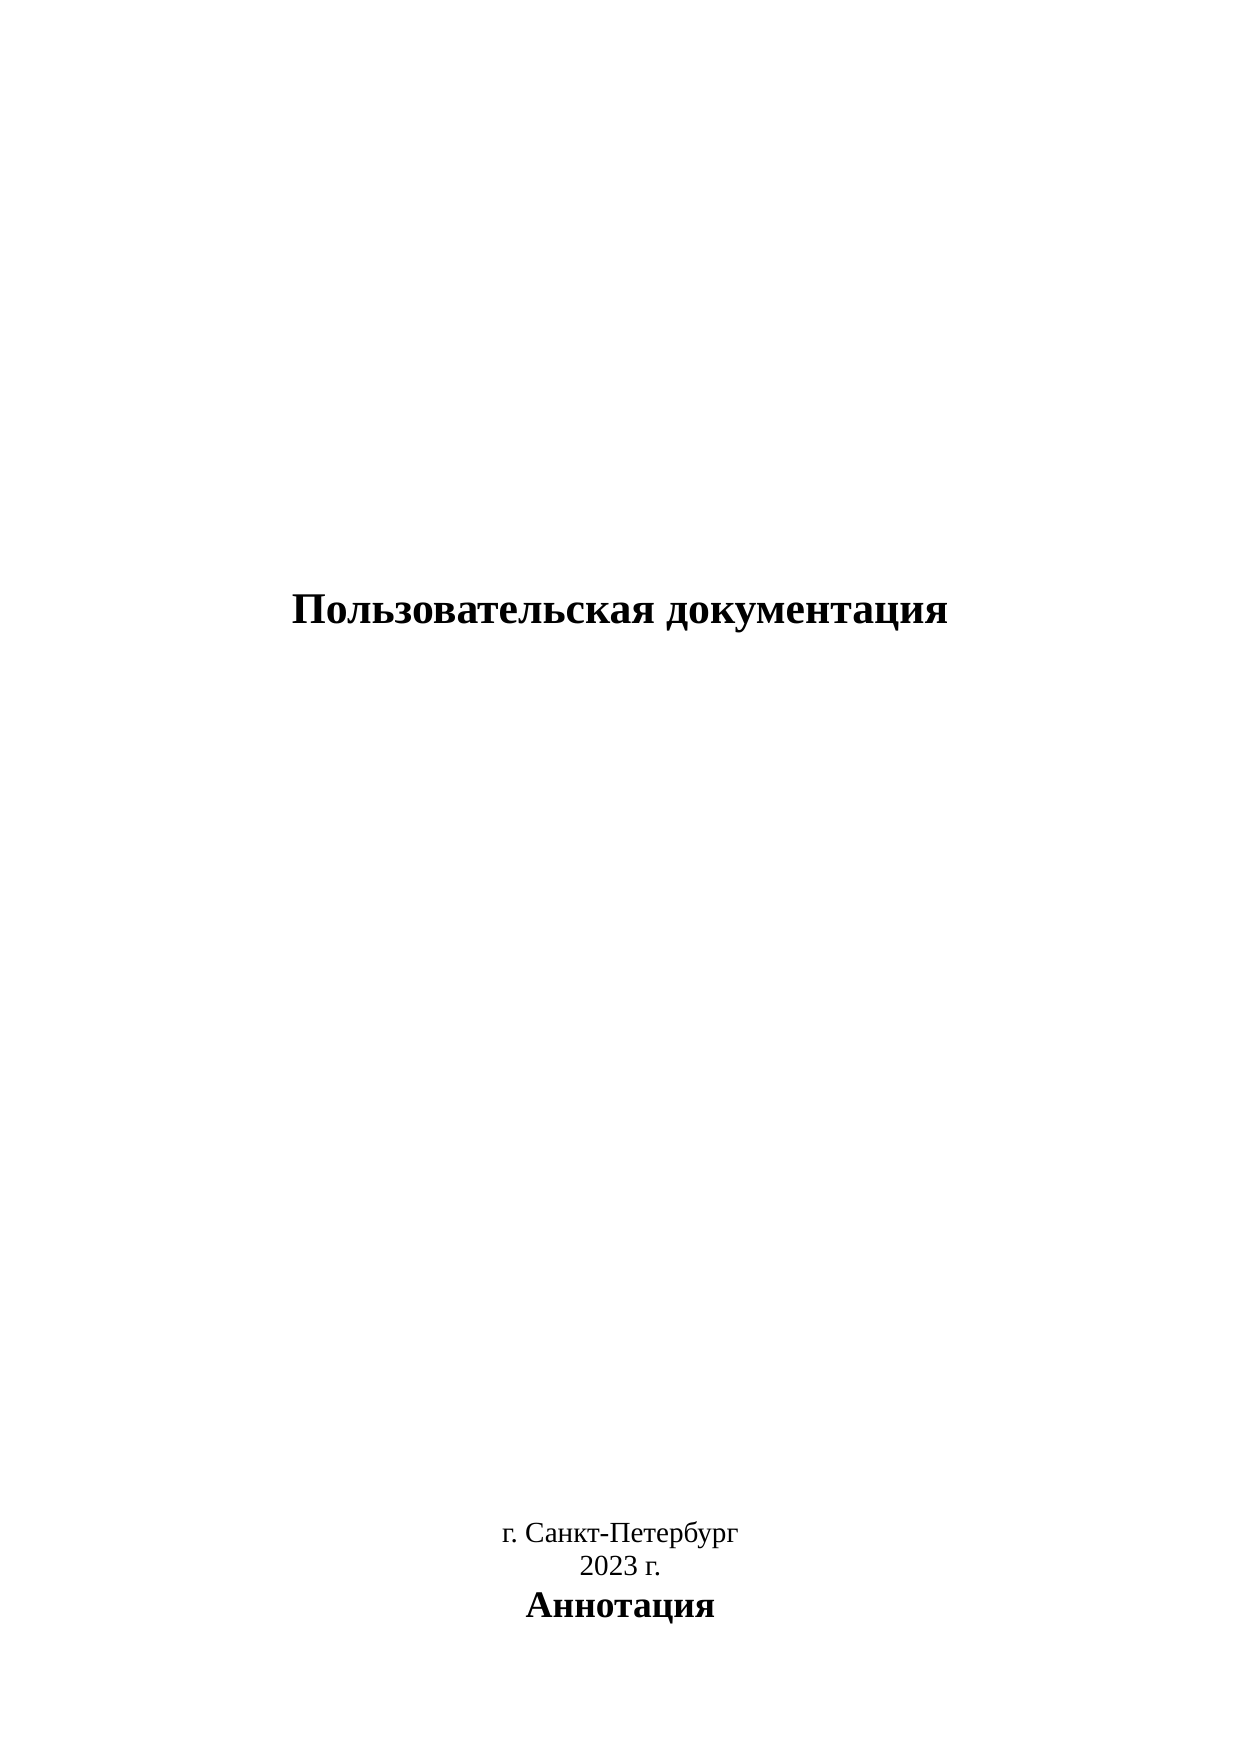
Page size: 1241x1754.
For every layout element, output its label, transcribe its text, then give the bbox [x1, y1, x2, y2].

text 2023 г. [118, 1548, 1122, 1582]
text г. Санкт-Петербург [118, 1515, 1122, 1548]
text Аннотация [118, 1582, 1122, 1625]
text Пользовательская документация [118, 583, 1122, 633]
